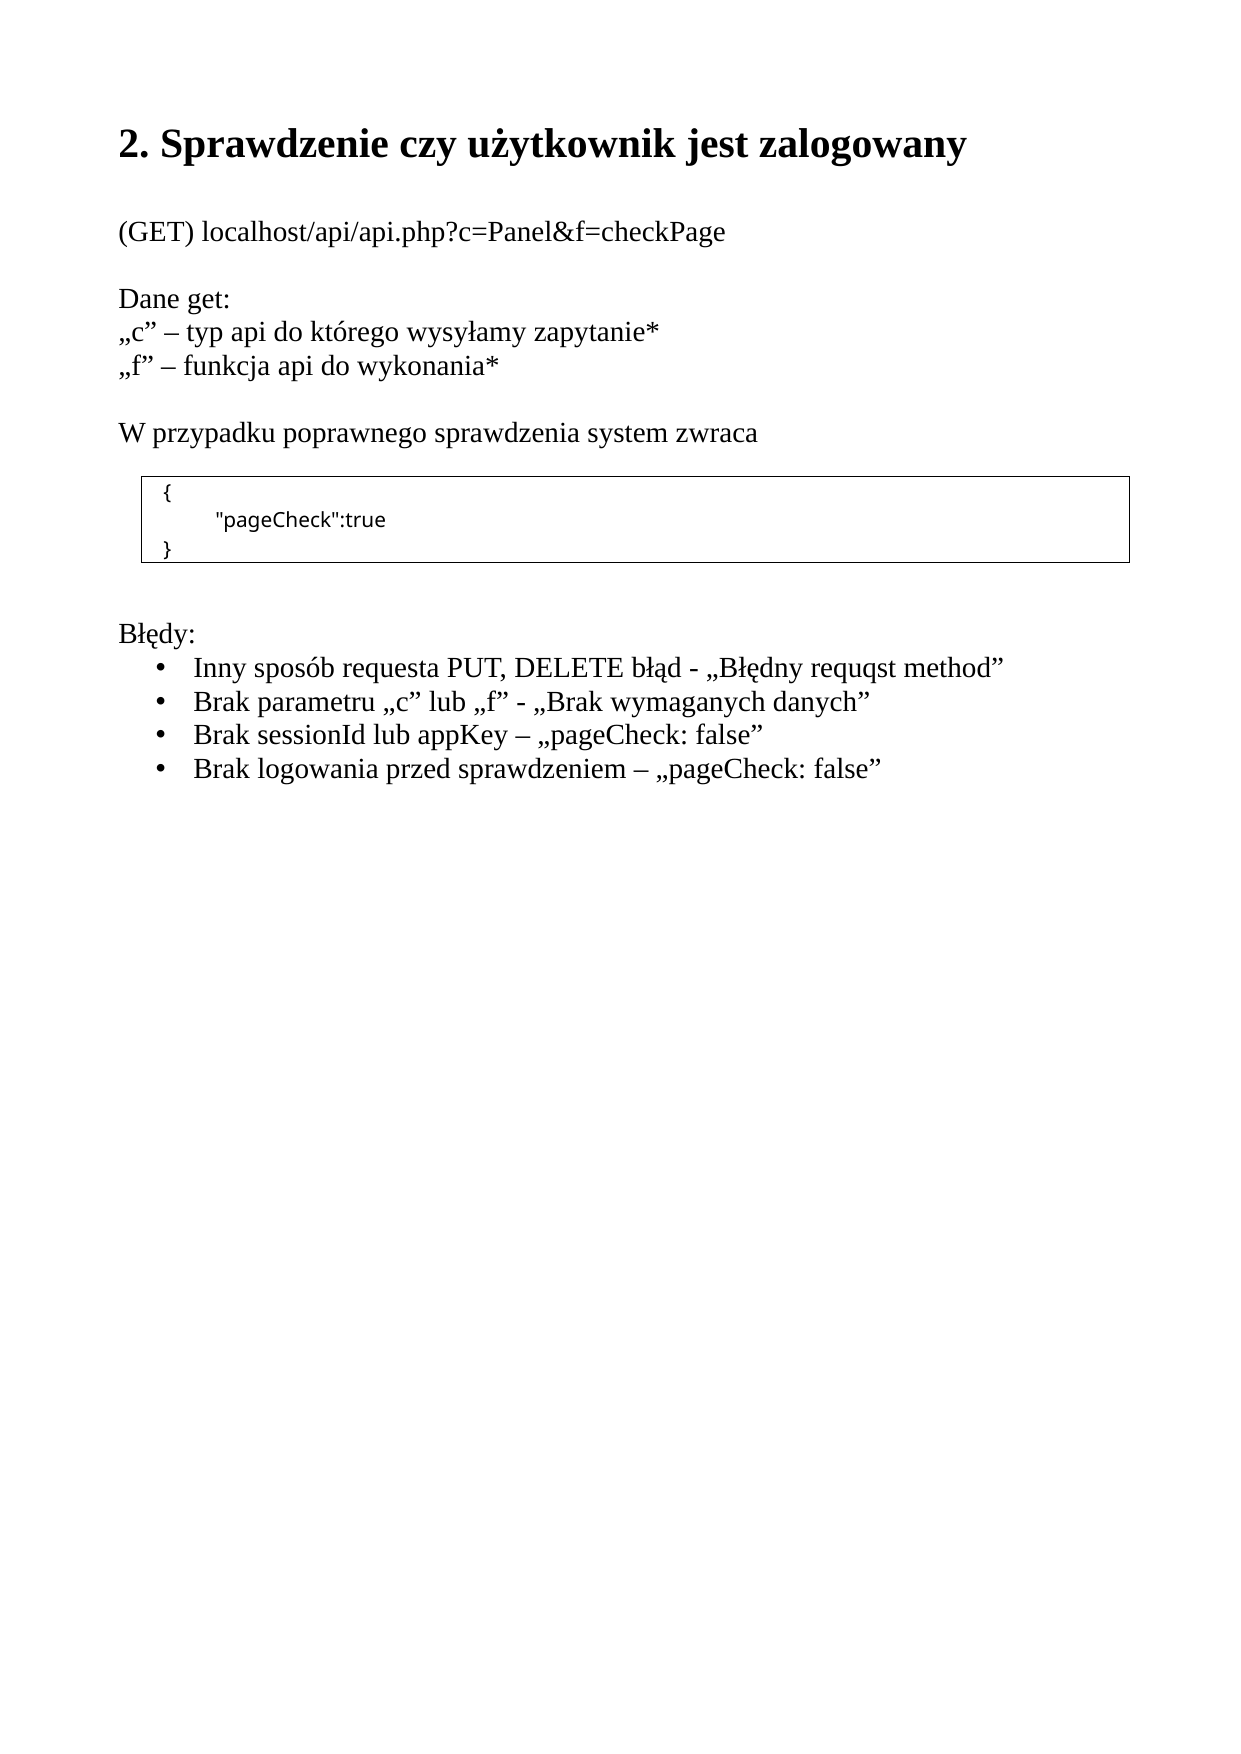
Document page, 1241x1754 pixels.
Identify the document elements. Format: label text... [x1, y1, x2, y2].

list Brak sessionId lub appKey – „pageCheck: false” [156, 717, 1122, 751]
list Brak logowania przed sprawdzeniem – „pageCheck: false” [156, 751, 1122, 784]
list Inny sposób requesta PUT, DELETE błąd - „Błędny requqst method” [156, 650, 1122, 684]
text „f” – funkcja api do wykonania* [118, 348, 1122, 382]
text W przypadku poprawnego sprawdzenia system zwraca [118, 415, 1122, 449]
list Brak parametru „c” lub „f” - „Brak wymaganych danych” [156, 684, 1122, 717]
text (GET) localhost/api/api.php?c=Panel&f=checkPage [118, 214, 1122, 247]
text Dane get: [118, 281, 1122, 314]
text Błędy: [118, 616, 1122, 650]
text 2. Sprawdzenie czy użytkownik jest zalogowany [118, 118, 1122, 166]
text „c” – typ api do którego wysyłamy zapytanie* [118, 314, 1122, 348]
